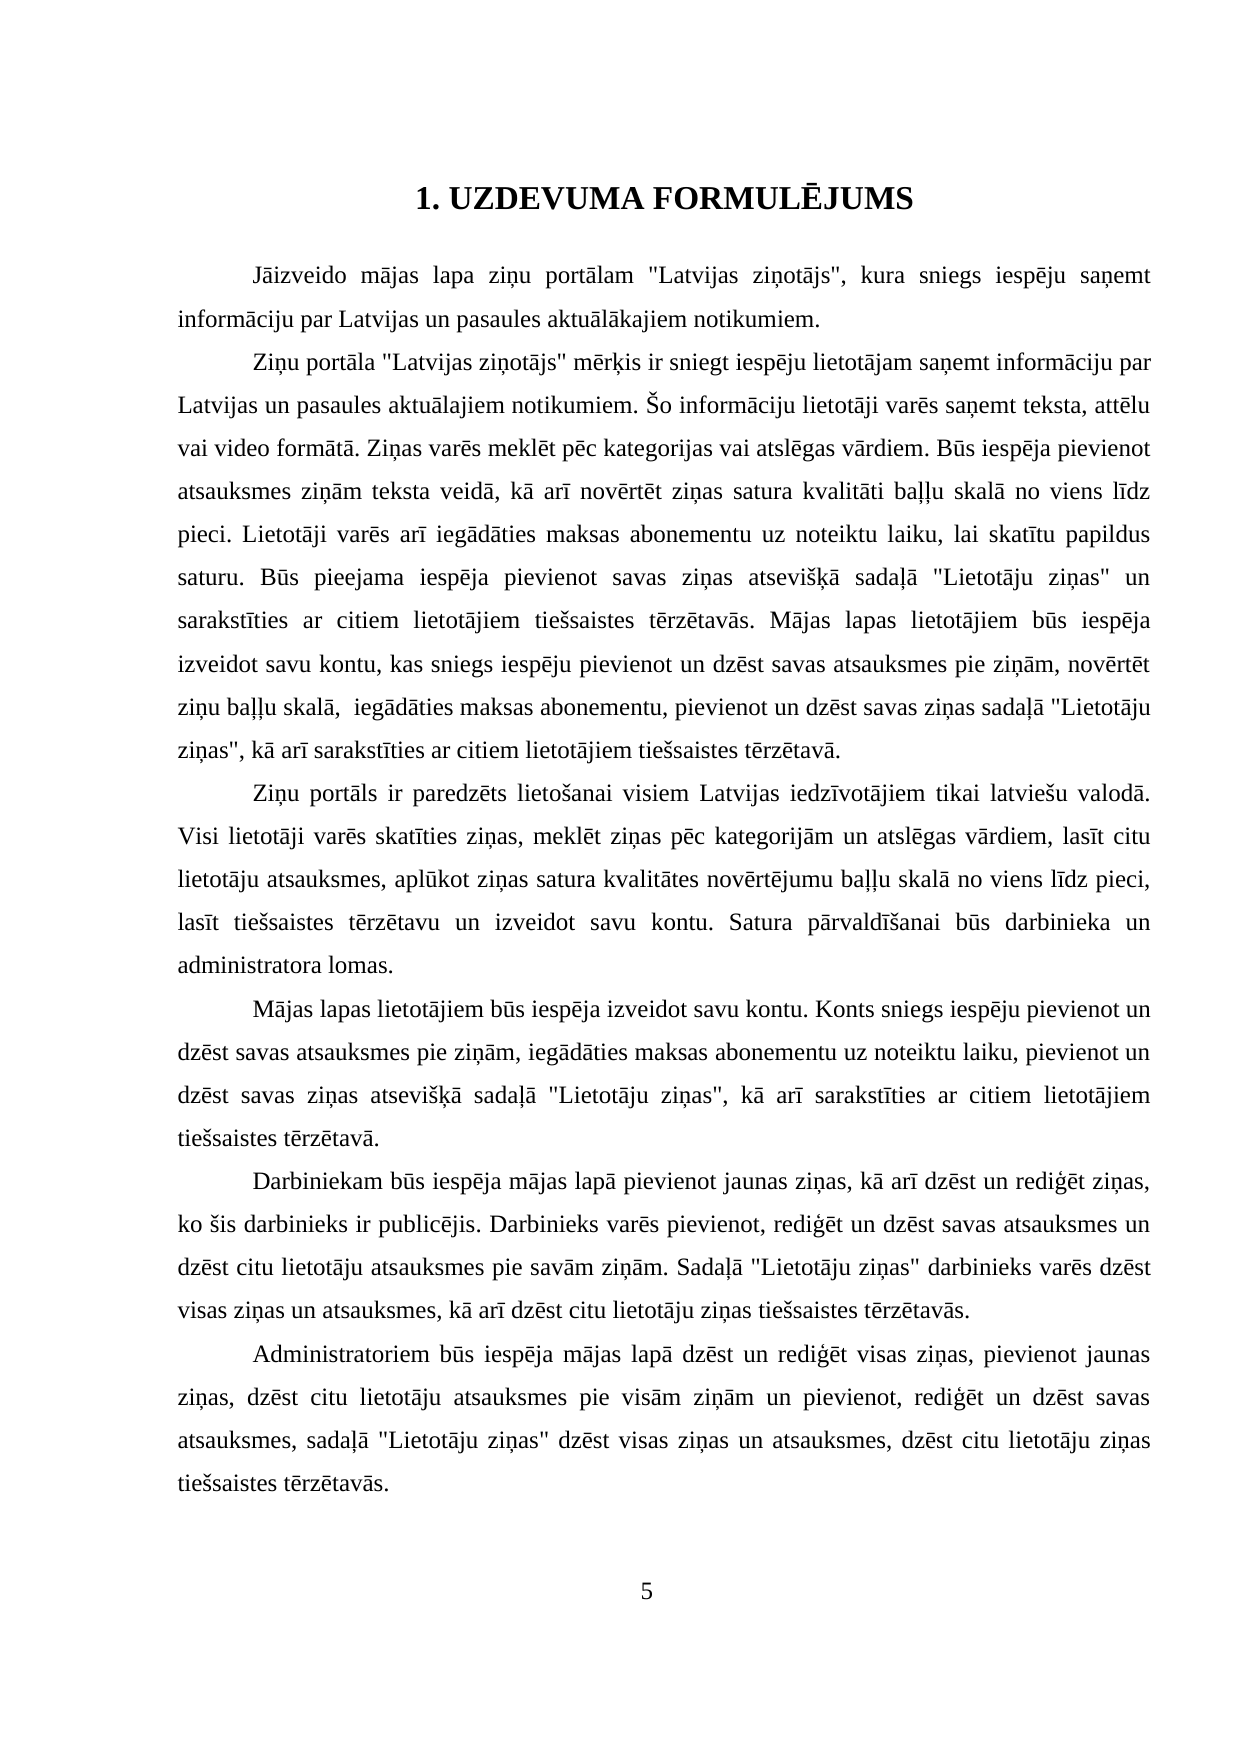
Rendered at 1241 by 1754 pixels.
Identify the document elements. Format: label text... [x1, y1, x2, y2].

text Ziņu portāla "Latvijas ziņotājs" mērķis ir sniegt iespēju lietotājam saņemt informāciju par Latvijas un pasaules aktuālajiem notikumiem. Šo informāciju lietotāji varēs saņemt teksta, attēlu vai video formātā. Ziņas varēs meklēt pēc kategorijas vai atslēgas vārdiem. Būs iespēja pievienot atsauksmes ziņām teksta veidā, kā arī novērtēt ziņas satura kvalitāti baļļu skalā no viens līdz pieci. Lietotāji varēs arī iegādāties maksas abonementu uz noteiktu laiku, lai skatītu papildus saturu. Būs pieejama iespēja pievienot savas ziņas atsevišķā sadaļā "Lietotāju ziņas" un sarakstīties ar citiem lietotājiem tiešsaistes tērzētavās. Mājas lapas lietotājiem būs iespēja izveidot savu kontu, kas sniegs iespēju pievienot un dzēst savas atsauksmes pie ziņām, novērtēt ziņu baļļu skalā, iegādāties maksas abonementu, pievienot un dzēst savas ziņas sadaļā "Lietotāju ziņas", kā arī sarakstīties ar citiem lietotājiem tiešsaistes tērzētavā. [177, 347, 1152, 764]
text Mājas lapas lietotājiem būs iespēja izveidot savu kontu. Konts sniegs iespēju pievienot un dzēst savas atsauksmes pie ziņām, iegādāties maksas abonementu uz noteiktu laiku, pievienot un dzēst savas ziņas atsevišķā sadaļā "Lietotāju ziņas", kā arī sarakstīties ar citiem lietotājiem tiešsaistes tērzētavā. [177, 994, 1152, 1152]
text Darbiniekam būs iespēja mājas lapā pievienot jaunas ziņas, kā arī dzēst un rediģēt ziņas, ko šis darbinieks ir publicējis. Darbinieks varēs pievienot, rediģēt un dzēst savas atsauksmes un dzēst citu lietotāju atsauksmes pie savām ziņām. Sadaļā "Lietotāju ziņas" darbinieks varēs dzēst visas ziņas un atsauksmes, kā arī dzēst citu lietotāju ziņas tiešsaistes tērzētavās. [177, 1166, 1152, 1324]
text Administratoriem būs iespēja mājas lapā dzēst un rediģēt visas ziņas, pievienot jaunas ziņas, dzēst citu lietotāju atsauksmes pie visām ziņām un pievienot, rediģēt un dzēst savas atsauksmes, sadaļā "Lietotāju ziņas" dzēst visas ziņas un atsauksmes, dzēst citu lietotāju ziņas tiešsaistes tērzētavās. [177, 1339, 1152, 1497]
text Jāizveido mājas lapa ziņu portālam "Latvijas ziņotājs", kura sniegs iespēju saņemt informāciju par Latvijas un pasaules aktuālākajiem notikumiem. [177, 261, 1152, 332]
subtitle 1. UZDEVUMA FORMULĒJUMS [177, 178, 1152, 216]
text Ziņu portāls ir paredzēts lietošanai visiem Latvijas iedzīvotājiem tikai latviešu valodā. Visi lietotāji varēs skatīties ziņas, meklēt ziņas pēc kategorijām un atslēgas vārdiem, lasīt citu lietotāju atsauksmes, aplūkot ziņas satura kvalitātes novērtējumu baļļu skalā no viens līdz pieci, lasīt tiešsaistes tērzētavu un izveidot savu kontu. Satura pārvaldīšanai būs darbinieka un administratora lomas. [177, 778, 1152, 979]
